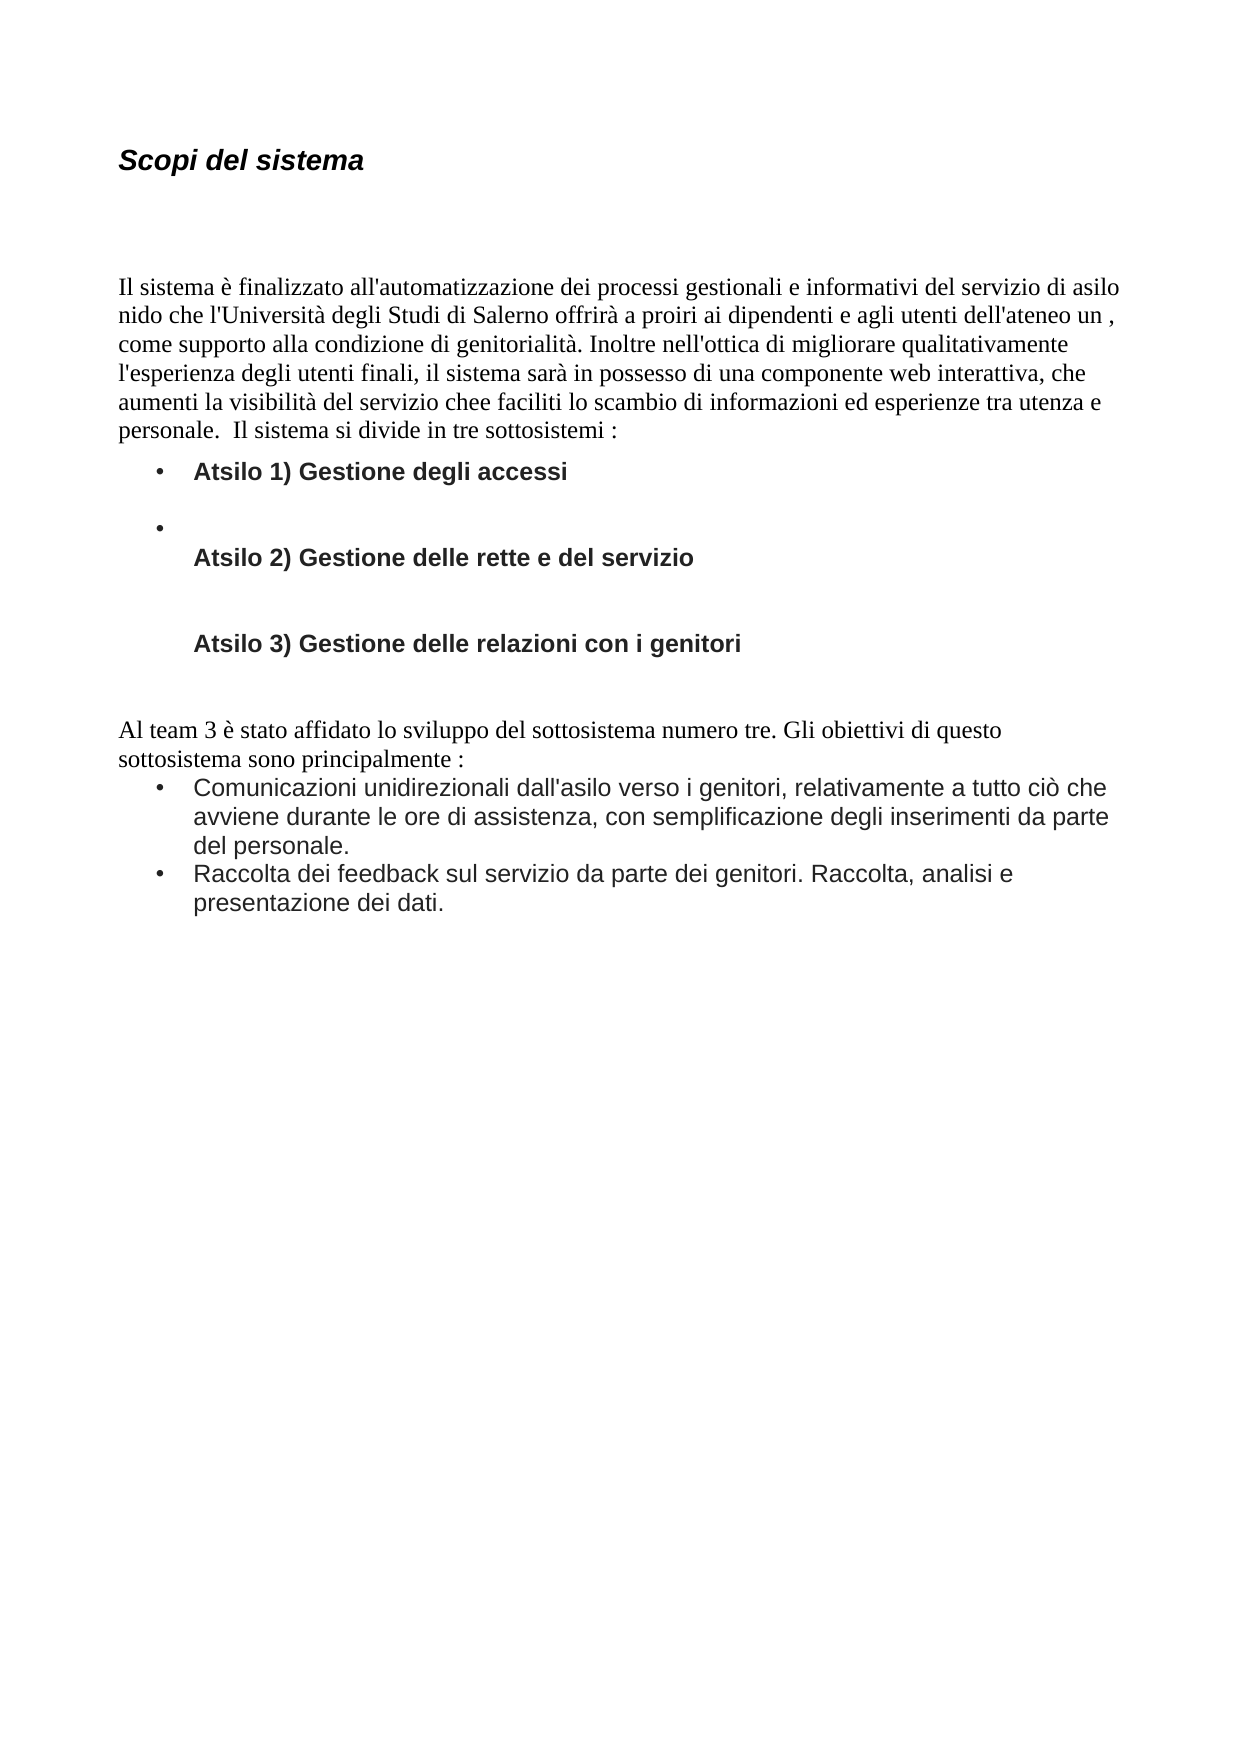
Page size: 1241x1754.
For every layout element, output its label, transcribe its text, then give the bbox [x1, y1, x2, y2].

subtitle Scopi del sistema [118, 143, 1122, 177]
text Il sistema è finalizzato all'automatizzazione dei processi gestionali e informativi del servizio di asilo nido che l'Università degli Studi di Salerno offrirà a proiri ai dipendenti e agli utenti dell'ateneo un , come supporto alla condizione di genitorialità. Inoltre nell'ottica di migliorare qualitativamente l'esperienza degli utenti finali, il sistema sarà in possesso di una componente web interattiva, che aumenti la visibilità del servizio chee faciliti lo scambio di informazioni ed esperienze tra utenza e personale. Il sistema si divide in tre sottosistemi : [118, 272, 1122, 444]
list Atsilo 3) Gestione delle relazioni con i genitori [156, 572, 1122, 658]
list Comunicazioni unidirezionali dall'asilo verso i genitori, relativamente a tutto ciò che avviene durante le ore di assistenza, con semplificazione degli inserimenti da parte del personale. [156, 773, 1122, 859]
list Atsilo 1) Gestione degli accessi [156, 457, 1122, 486]
list Raccolta dei feedback sul servizio da parte dei genitori. Raccolta, analisi e presentazione dei dati. [156, 859, 1122, 917]
text Al team 3 è stato affidato lo sviluppo del sottosistema numero tre. Gli obiettivi di questo sottosistema sono principalmente : [118, 716, 1122, 773]
list Atsilo 2) Gestione delle rette e del servizio [156, 543, 1122, 572]
